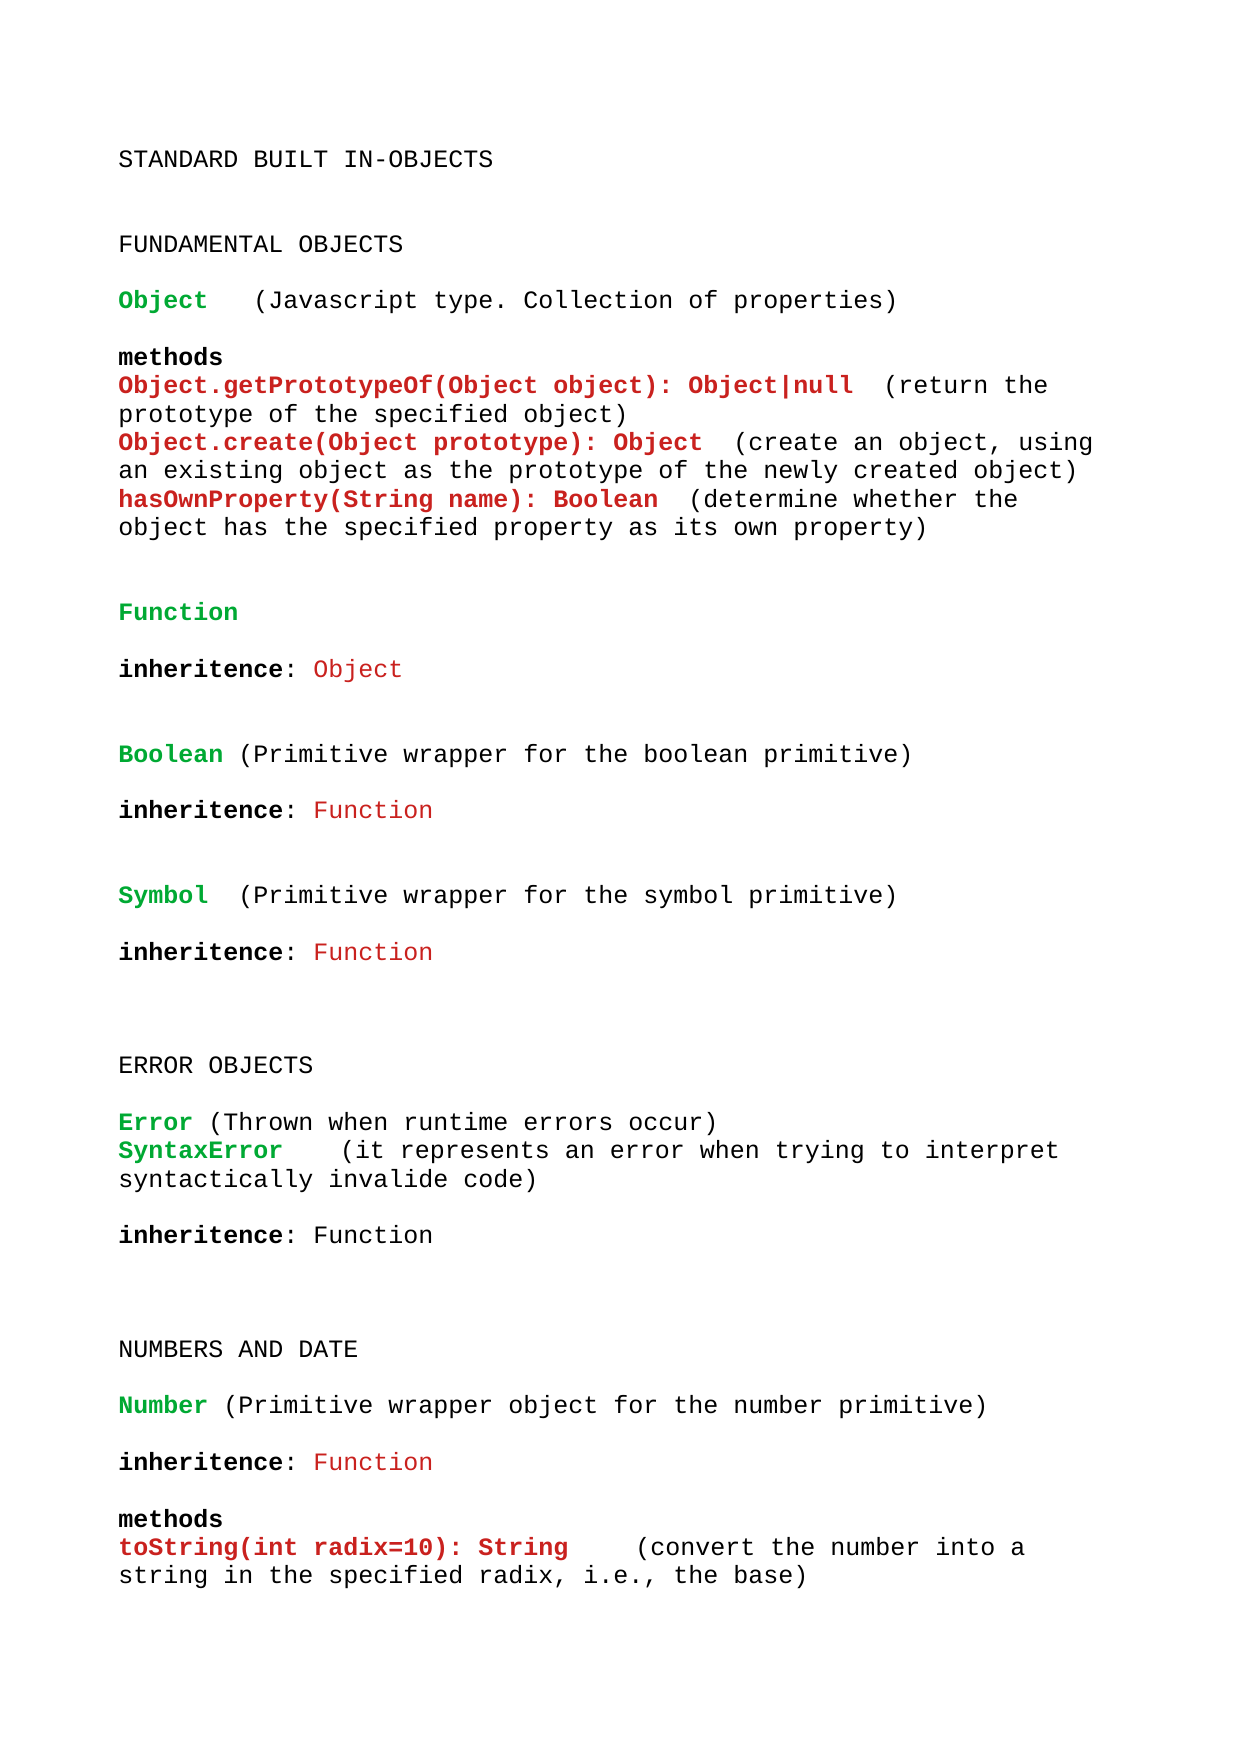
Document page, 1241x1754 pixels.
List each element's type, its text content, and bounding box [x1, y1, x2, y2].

text hasOwnProperty(String name): Boolean (determine whether the object has the specified property as its own property) [118, 486, 1122, 543]
text Object.create(Object prototype): Object (create an object, using an existing object as the prototype of the newly created object) [118, 430, 1122, 486]
text Object (Javascript type. Collection of properties) [118, 288, 1122, 316]
text SyntaxError (it represents an error when trying to interpret syntactically invalide code) [118, 1138, 1122, 1195]
text toString(int radix=10): String (convert the number into a string in the specified radix, i.e., the base) [118, 1535, 1122, 1591]
text STANDARD BUILT IN-OBJECTS [118, 146, 1122, 175]
text NUMBERS AND DATE [118, 1336, 1122, 1365]
text inheritence: Object [118, 656, 1122, 685]
text FUNDAMENTAL OBJECTS [118, 231, 1122, 260]
text Number (Primitive wrapper object for the number primitive) [118, 1393, 1122, 1421]
text ERROR OBJECTS [118, 1053, 1122, 1081]
text inheritence: Function [118, 1223, 1122, 1251]
text Function [118, 600, 1122, 628]
text Object.getPrototypeOf(Object object): Object|null (return the prototype of the specified object) [118, 373, 1122, 430]
text methods [118, 1506, 1122, 1535]
text Boolean (Primitive wrapper for the boolean primitive) [118, 741, 1122, 770]
text inheritence: Function [118, 1450, 1122, 1478]
text methods [118, 345, 1122, 373]
text Error (Thrown when runtime errors occur) [118, 1110, 1122, 1138]
text inheritence: Function [118, 798, 1122, 826]
text Symbol (Primitive wrapper for the symbol primitive) [118, 883, 1122, 911]
text inheritence: Function [118, 940, 1122, 968]
